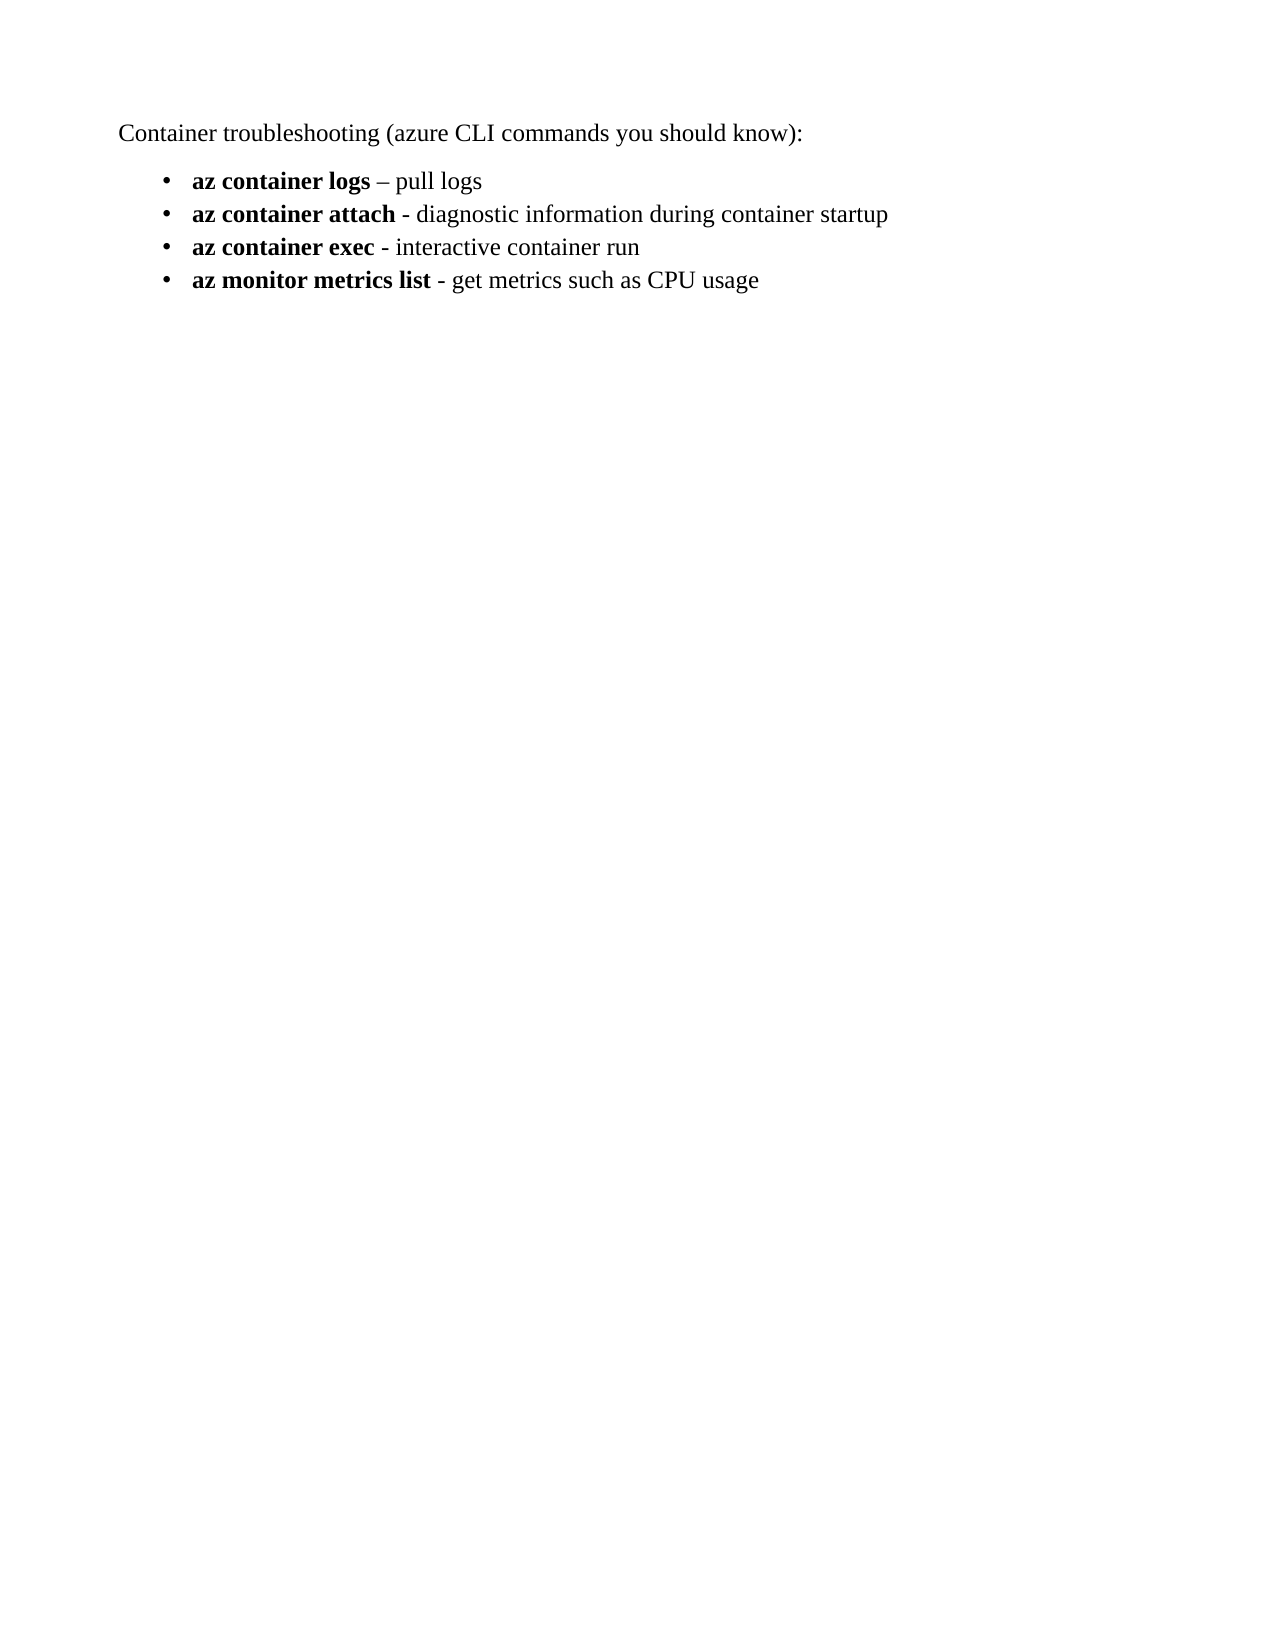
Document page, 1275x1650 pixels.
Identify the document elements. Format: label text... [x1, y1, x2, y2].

list az container logs – pull logs​ [162, 166, 1157, 194]
list az container exec - interactive container run ​ [162, 232, 1157, 261]
list az container attach - diagnostic information during container startup​ [162, 199, 1157, 227]
list az monitor metrics list - get metrics such as CPU usage [162, 265, 1157, 293]
text Container troubleshooting (azure CLI commands you should know):​ [118, 118, 1157, 147]
